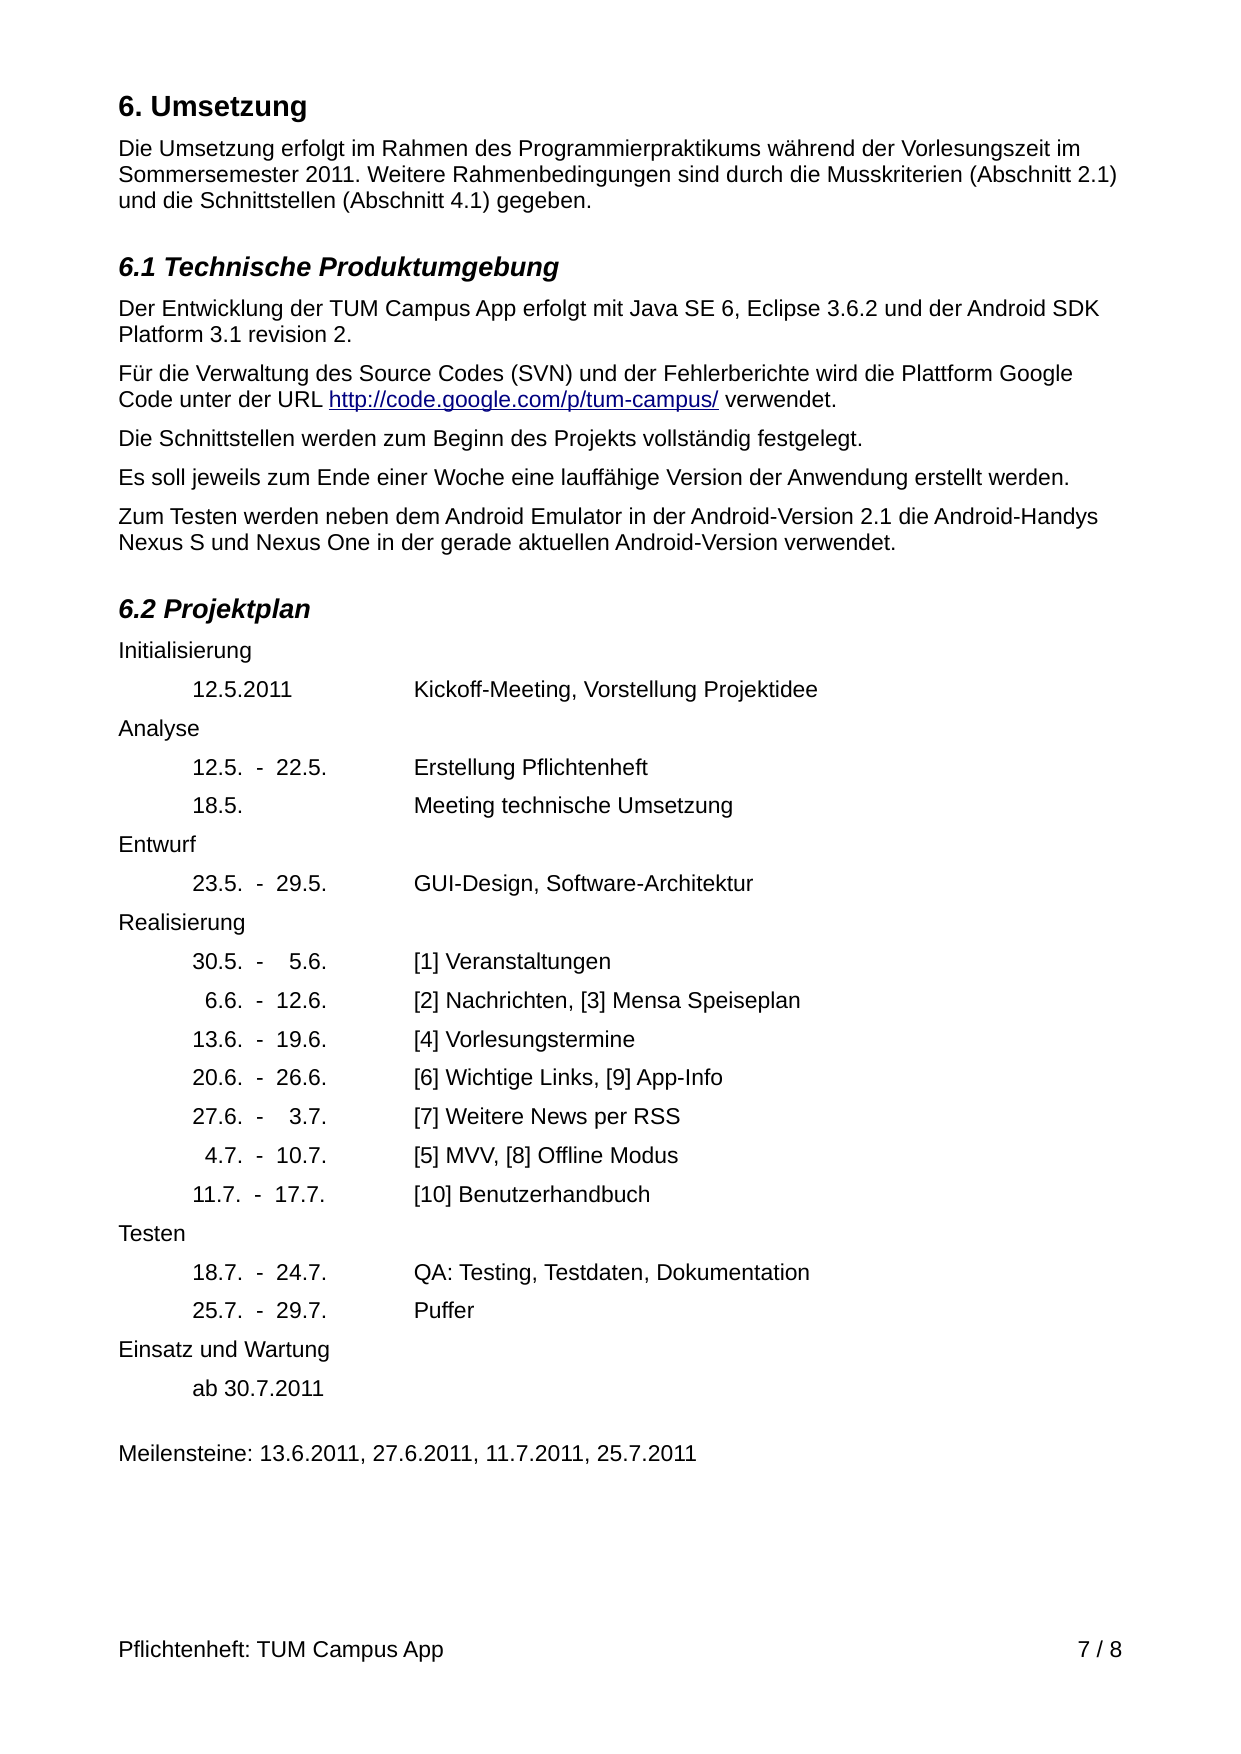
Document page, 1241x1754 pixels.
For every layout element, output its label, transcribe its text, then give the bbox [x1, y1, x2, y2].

text Zum Testen werden neben dem Android Emulator in der Android-Version 2.1 die Android-Handys Nexus S und Nexus One in der gerade aktuellen Android-Version verwendet. [118, 503, 1122, 556]
text Die Umsetzung erfolgt im Rahmen des Programmierpraktikums während der Vorlesungszeit im Sommersemester 2011. Weitere Rahmenbedingungen sind durch die Musskriterien (Abschnitt 2.1) und die Schnittstellen (Abschnitt 4.1) gegeben. [118, 134, 1122, 214]
text Initialisierung [118, 637, 1122, 663]
text Der Entwicklung der TUM Campus App erfolgt mit Java SE 6, Eclipse 3.6.2 und der Android SDK Platform 3.1 revision 2. [118, 295, 1122, 348]
text 27.6. - 3.7. [7] Weitere News per RSS [118, 1103, 1122, 1129]
text 4.7. - 10.7. [5] MVV, [8] Offline Modus [118, 1142, 1122, 1168]
subtitle 6.2 Projektplan [118, 593, 1122, 624]
text Meilensteine: 13.6.2011, 27.6.2011, 11.7.2011, 25.7.2011 [118, 1440, 1122, 1467]
text Analyse [118, 715, 1122, 741]
subtitle 6.1 Technische Produktumgebung [118, 251, 1122, 282]
text 13.6. - 19.6. [4] Vorlesungstermine [118, 1026, 1122, 1052]
text 18.5. Meeting technische Umsetzung [118, 792, 1122, 819]
text Entwurf [118, 831, 1122, 858]
text ab 30.7.2011 [118, 1375, 1122, 1428]
text 25.7. - 29.7. Puffer [118, 1297, 1122, 1324]
text 6.6. - 12.6. [2] Nachrichten, [3] Mensa Speiseplan [118, 987, 1122, 1013]
text Für die Verwaltung des Source Codes (SVN) und der Fehlerberichte wird die Plattform Google Code unter der URL http://code.google.com/p/tum-campus/ verwendet. [118, 360, 1122, 413]
text 11.7. - 17.7. [10] Benutzerhandbuch [118, 1181, 1122, 1207]
text 12.5. - 22.5. Erstellung Pflichtenheft [118, 753, 1122, 780]
text 18.7. - 24.7. QA: Testing, Testdaten, Dokumentation [118, 1259, 1122, 1285]
text Die Schnittstellen werden zum Beginn des Projekts vollständig festgelegt. [118, 425, 1122, 452]
text Es soll jeweils zum Ende einer Woche eine lauffähige Version der Anwendung erstellt werden. [118, 464, 1122, 491]
subtitle 6. Umsetzung [118, 88, 1122, 122]
text Testen [118, 1220, 1122, 1246]
text Einsatz und Wartung [118, 1336, 1122, 1363]
text 23.5. - 29.5. GUI-Design, Software-Architektur [118, 870, 1122, 896]
text 12.5.2011 Kickoff-Meeting, Vorstellung Projektidee [118, 676, 1122, 702]
text 30.5. - 5.6. [1] Veranstaltungen [118, 948, 1122, 974]
text 20.6. - 26.6. [6] Wichtige Links, [9] App-Info [118, 1064, 1122, 1091]
text Realisierung [118, 909, 1122, 935]
